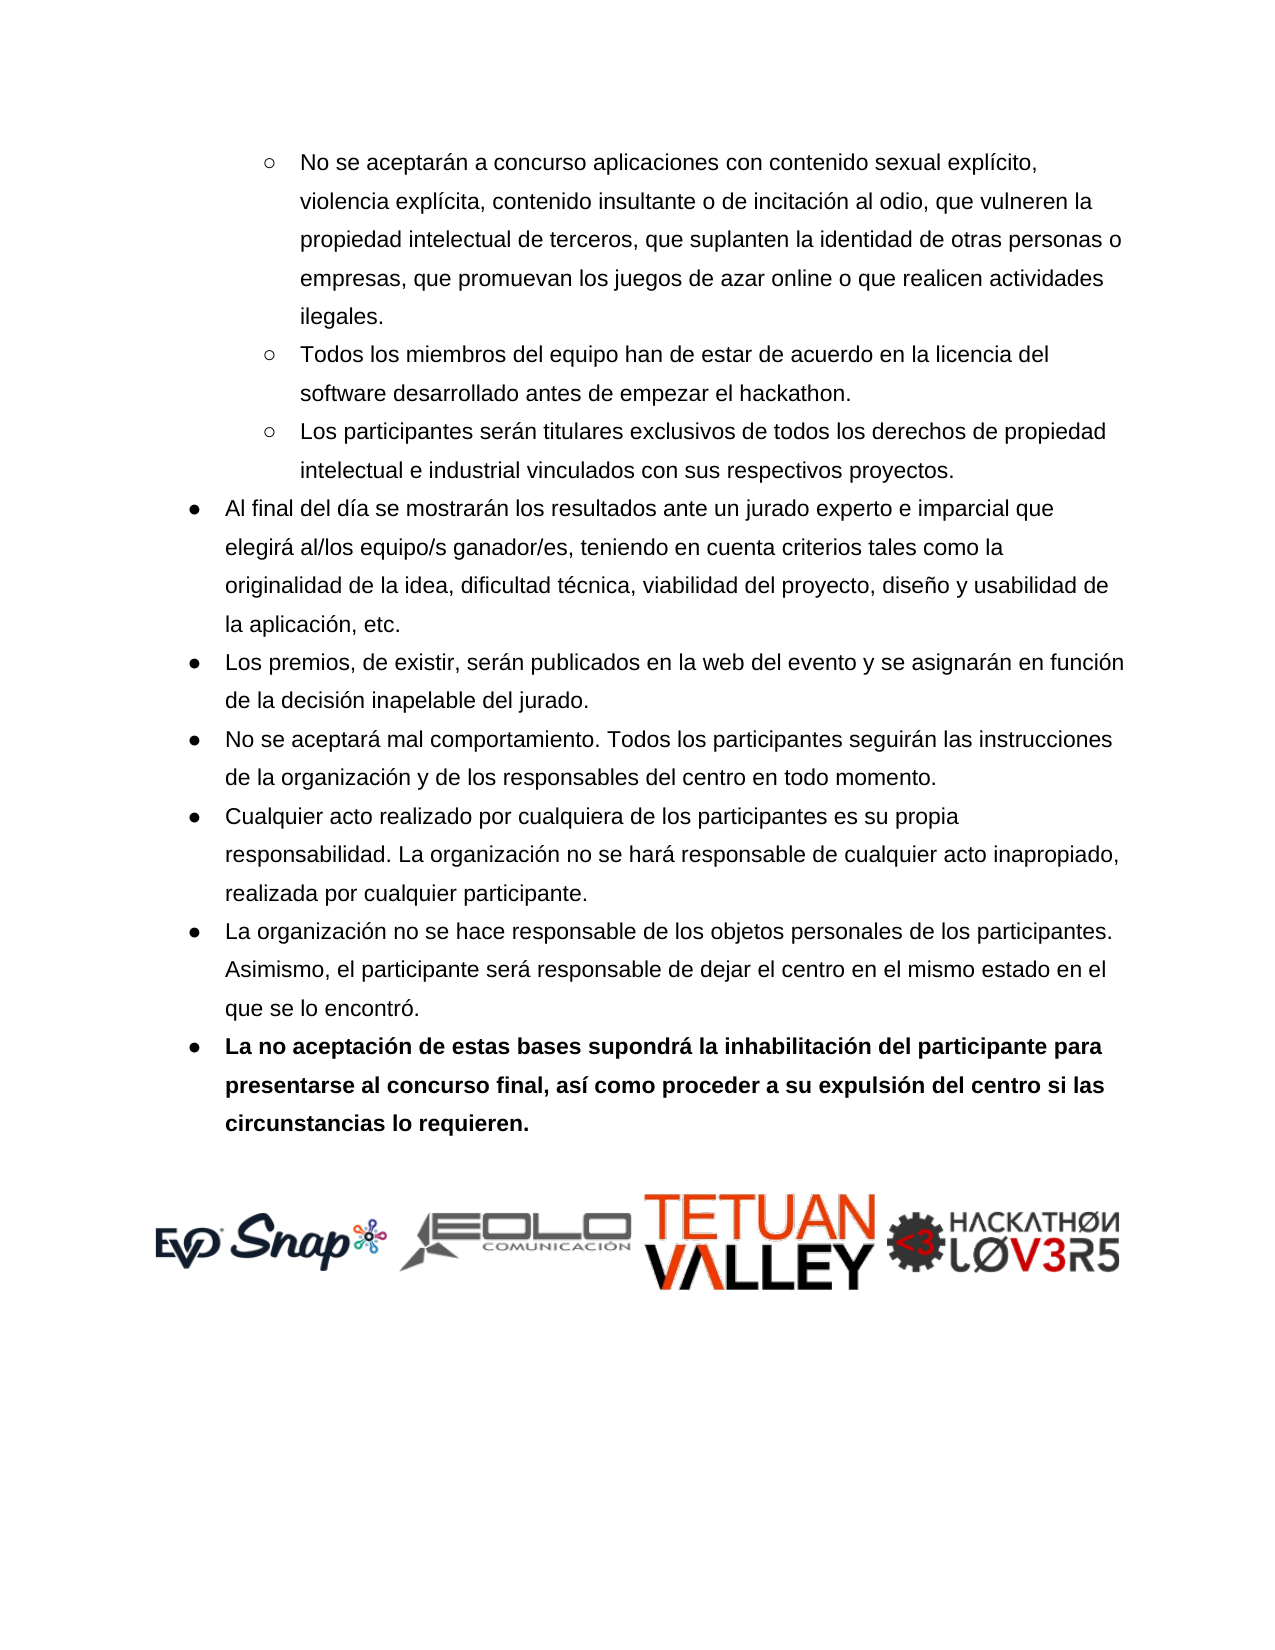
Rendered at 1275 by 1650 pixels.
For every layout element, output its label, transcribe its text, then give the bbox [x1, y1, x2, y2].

list La no aceptación de estas bases supondrá la inhabilitación del participante para presentarse al concurso final, así como proceder a su expulsión del centro si las circunstancias lo requieren. [187, 1034, 1125, 1137]
picture [643, 1193, 876, 1291]
table_header [394, 1188, 637, 1297]
table_header [638, 1188, 881, 1297]
list Todos los miembros del equipo han de estar de acuerdo en la licencia del software desarrollado antes de empezar el hackathon. [262, 342, 1125, 406]
table_header [150, 1188, 394, 1297]
table_header [881, 1188, 1125, 1297]
list Los premios, de existir, serán publicados en la web del evento y se asignarán en función de la decisión inapelable del jurado. [187, 650, 1125, 714]
list No se aceptarán a concurso aplicaciones con contenido sexual explícito, violencia explícita, contenido insultante o de incitación al odio, que vulneren la propiedad intelectual de terceros, que suplanten la identidad de otras personas o empresas, que promuevan los juegos de azar online o que realicen actividades ilegales. [262, 150, 1125, 329]
picture [886, 1211, 1120, 1273]
picture [155, 1213, 388, 1271]
list Cualquier acto realizado por cualquiera de los participantes es su propia responsabilidad. La organización no se hará responsable de cualquier acto inapropiado, realizada por cualquier participante. [187, 803, 1125, 906]
picture [399, 1212, 632, 1272]
list Al final del día se mostrarán los resultados ante un jurado experto e imparcial que elegirá al/los equipo/s ganador/es, teniendo en cuenta criterios tales como la originalidad de la idea, dificultad técnica, viabilidad del proyecto, diseño y usabilidad de la aplicación, etc. [187, 496, 1125, 637]
list No se aceptará mal comportamiento. Todos los participantes seguirán las instrucciones de la organización y de los responsables del centro en todo momento. [187, 727, 1125, 791]
list La organización no se hace responsable de los objetos personales de los participantes. Asimismo, el participante será responsable de dejar el centro en el mismo estado en el que se lo encontró. [187, 919, 1125, 1021]
list Los participantes serán titulares exclusivos de todos los derechos de propiedad intelectual e industrial vinculados con sus respectivos proyectos. [262, 419, 1125, 483]
